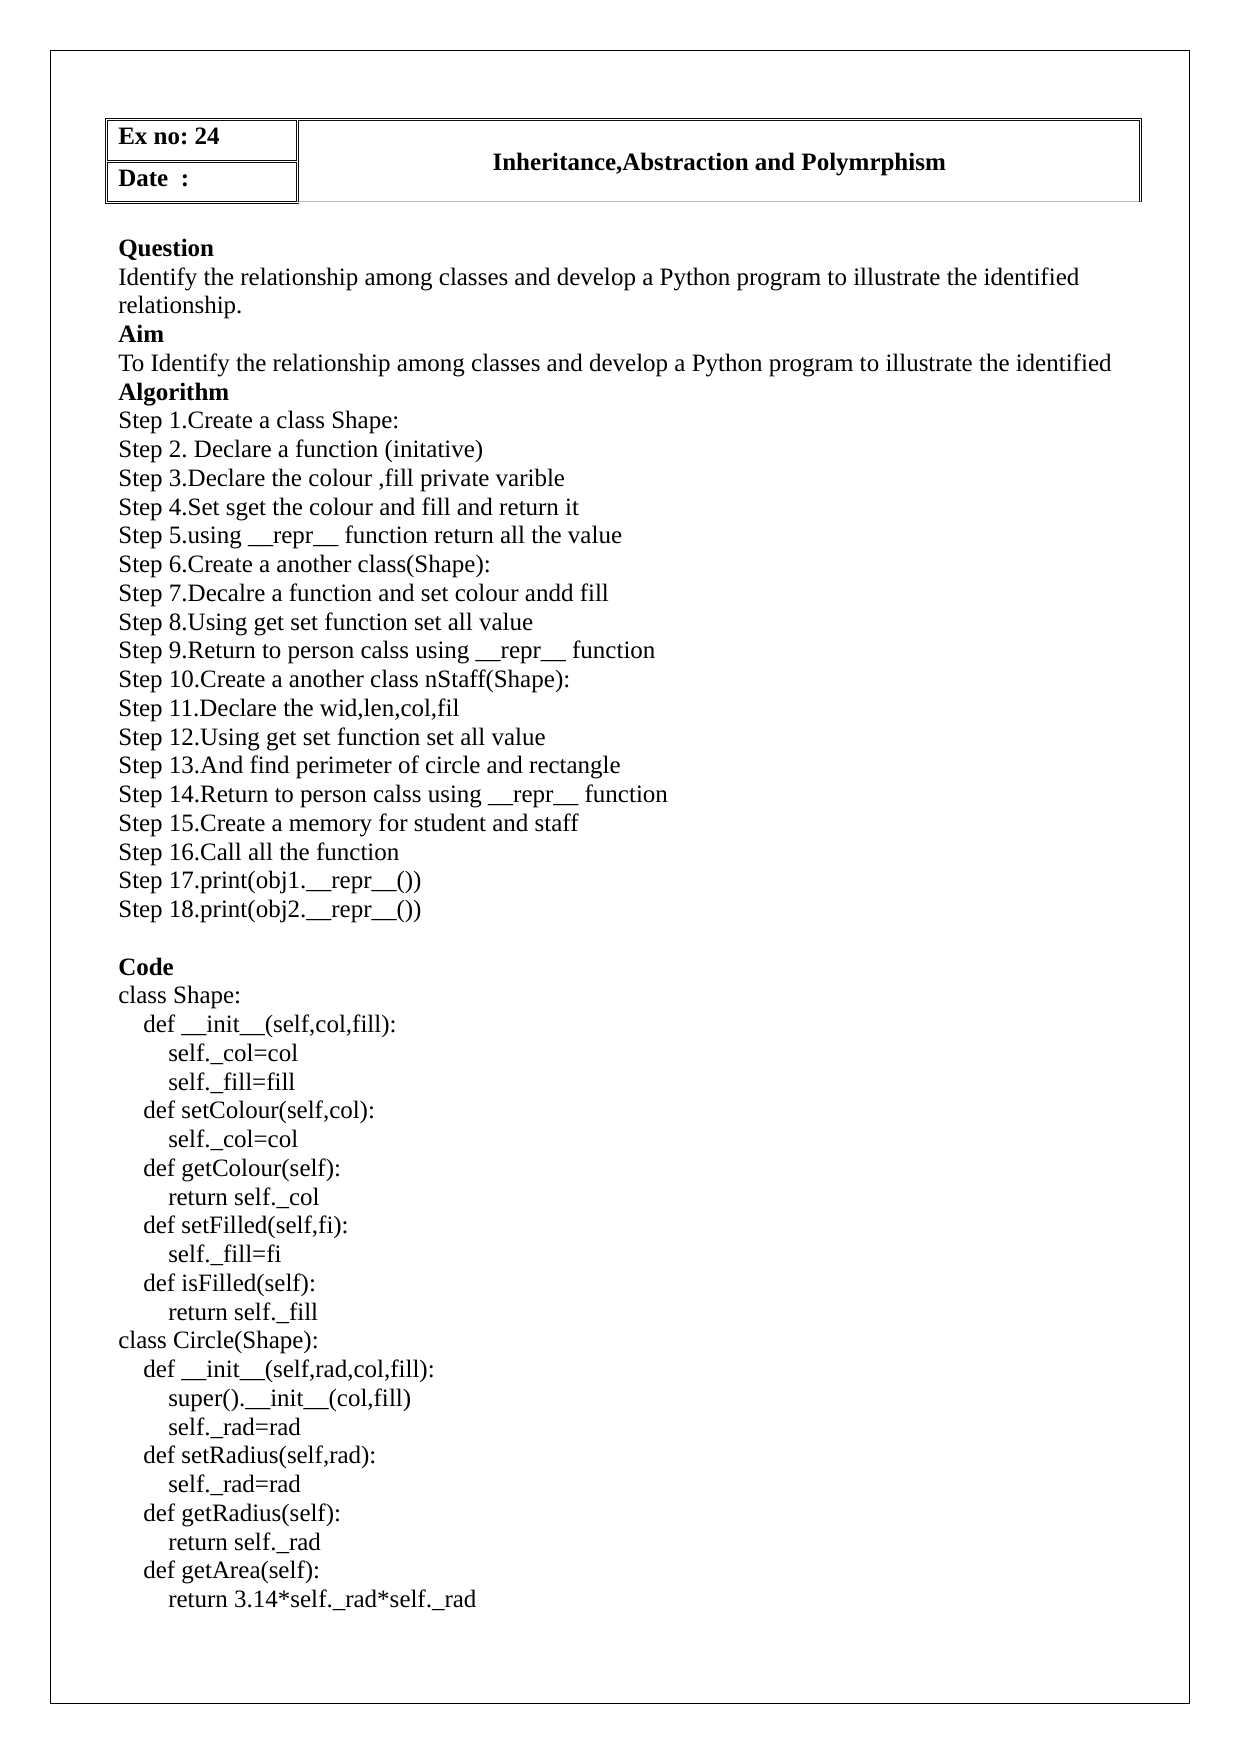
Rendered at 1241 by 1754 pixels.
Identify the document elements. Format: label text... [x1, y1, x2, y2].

text relationship. [118, 290, 1122, 319]
text return self._col [118, 1182, 1122, 1210]
text def getRadius(self): [118, 1498, 1122, 1527]
text def setColour(self,col): [118, 1095, 1122, 1124]
table_header Ex no: 24 [108, 121, 296, 159]
text Step 14.Return to person calss using __repr__ function [118, 779, 1122, 808]
text self._col=col [118, 1038, 1122, 1067]
text Code [118, 952, 1122, 980]
text self._col=col [118, 1124, 1122, 1153]
text def setFilled(self,fi): [118, 1210, 1122, 1239]
table_header Inheritance,Abstraction and Polymrphism [299, 121, 1139, 201]
text class Shape: [118, 980, 1122, 1009]
text Step 1.Create a class Shape: [118, 405, 1122, 434]
text def __init__(self,col,fill): [118, 1009, 1122, 1038]
text Step 3.Declare the colour ,fill private varible [118, 463, 1122, 492]
text Step 9.Return to person calss using __repr__ function [118, 635, 1122, 664]
text Aim [118, 319, 1122, 348]
text Step 12.Using get set function set all value [118, 722, 1122, 750]
text return self._rad [118, 1527, 1122, 1555]
text class Circle(Shape): [118, 1325, 1122, 1354]
text def __init__(self,rad,col,fill): [118, 1354, 1122, 1383]
text self._rad=rad [118, 1469, 1122, 1498]
text Step 15.Create a memory for student and staff [118, 808, 1122, 837]
table_cell Date : [108, 163, 296, 201]
text Step 2. Declare a function (initative) [118, 434, 1122, 463]
text Step 11.Declare the wid,len,col,fil [118, 693, 1122, 722]
text Step 6.Create a another class(Shape): [118, 549, 1122, 578]
text Step 4.Set sget the colour and fill and return it [118, 492, 1122, 520]
text Step 17.print(obj1.__repr__()) [118, 865, 1122, 894]
text Step 10.Create a another class nStaff(Shape): [118, 664, 1122, 693]
text return 3.14*self._rad*self._rad [118, 1584, 1122, 1613]
text self._fill=fi [118, 1239, 1122, 1268]
text Step 8.Using get set function set all value [118, 607, 1122, 635]
text self._fill=fill [118, 1067, 1122, 1095]
text self._rad=rad [118, 1412, 1122, 1440]
text super().__init__(col,fill) [118, 1383, 1122, 1412]
text Step 7.Decalre a function and set colour andd fill [118, 578, 1122, 607]
text Question [118, 233, 1122, 262]
text return self._fill [118, 1297, 1122, 1325]
text def getArea(self): [118, 1555, 1122, 1584]
text Identify the relationship among classes and develop a Python program to illustrate the identified [118, 262, 1122, 290]
text Step 5.using __repr__ function return all the value [118, 520, 1122, 549]
text def isFilled(self): [118, 1268, 1122, 1297]
text def setRadius(self,rad): [118, 1440, 1122, 1469]
text Step 16.Call all the function [118, 837, 1122, 865]
text Step 13.And find perimeter of circle and rectangle [118, 750, 1122, 779]
text def getColour(self): [118, 1153, 1122, 1182]
text Step 18.print(obj2.__repr__()) [118, 894, 1122, 923]
text To Identify the relationship among classes and develop a Python program to illustrate the identified [118, 348, 1122, 377]
text Algorithm [118, 377, 1122, 405]
